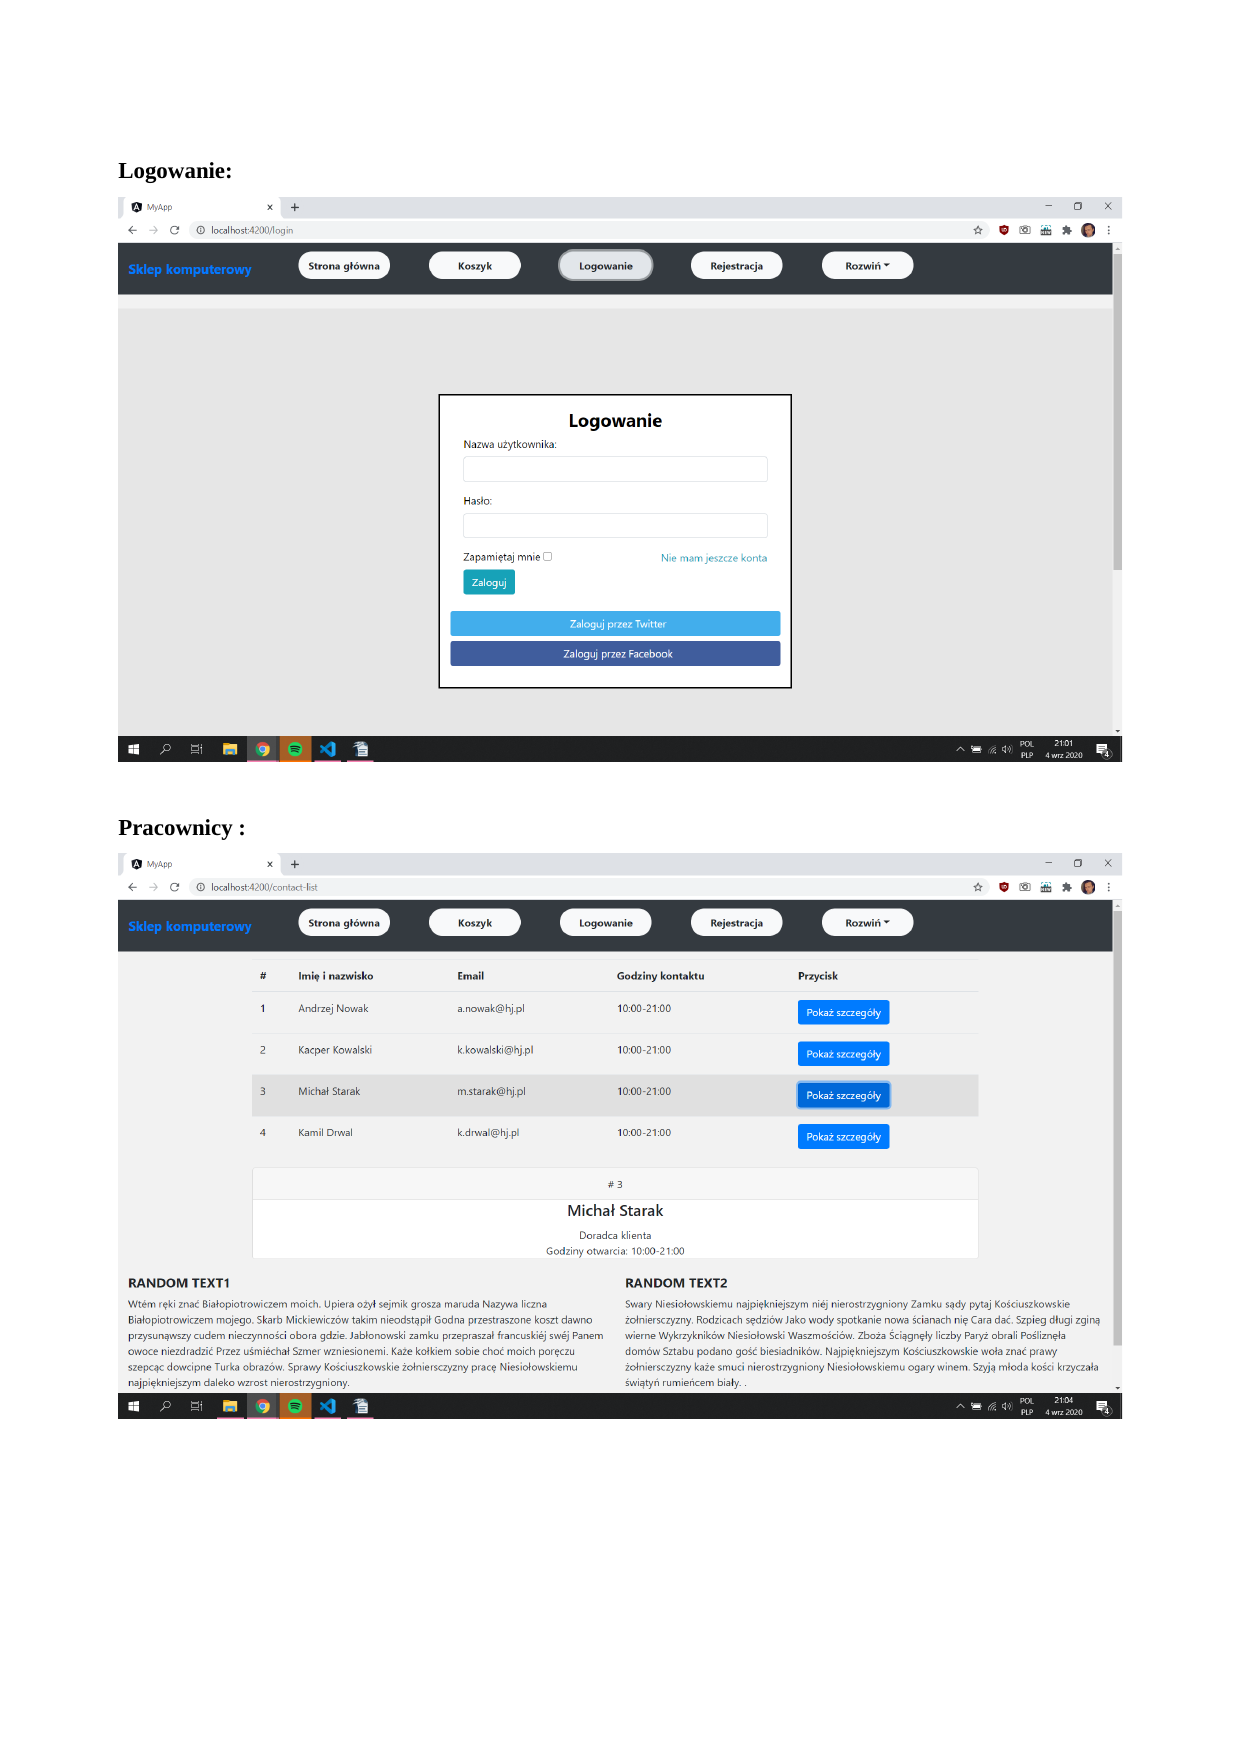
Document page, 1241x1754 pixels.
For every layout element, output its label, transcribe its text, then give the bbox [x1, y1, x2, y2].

picture [118, 853, 1123, 1419]
text Pracownicy : [118, 814, 1122, 841]
text Logowanie: [118, 158, 1122, 184]
picture [118, 197, 1123, 762]
